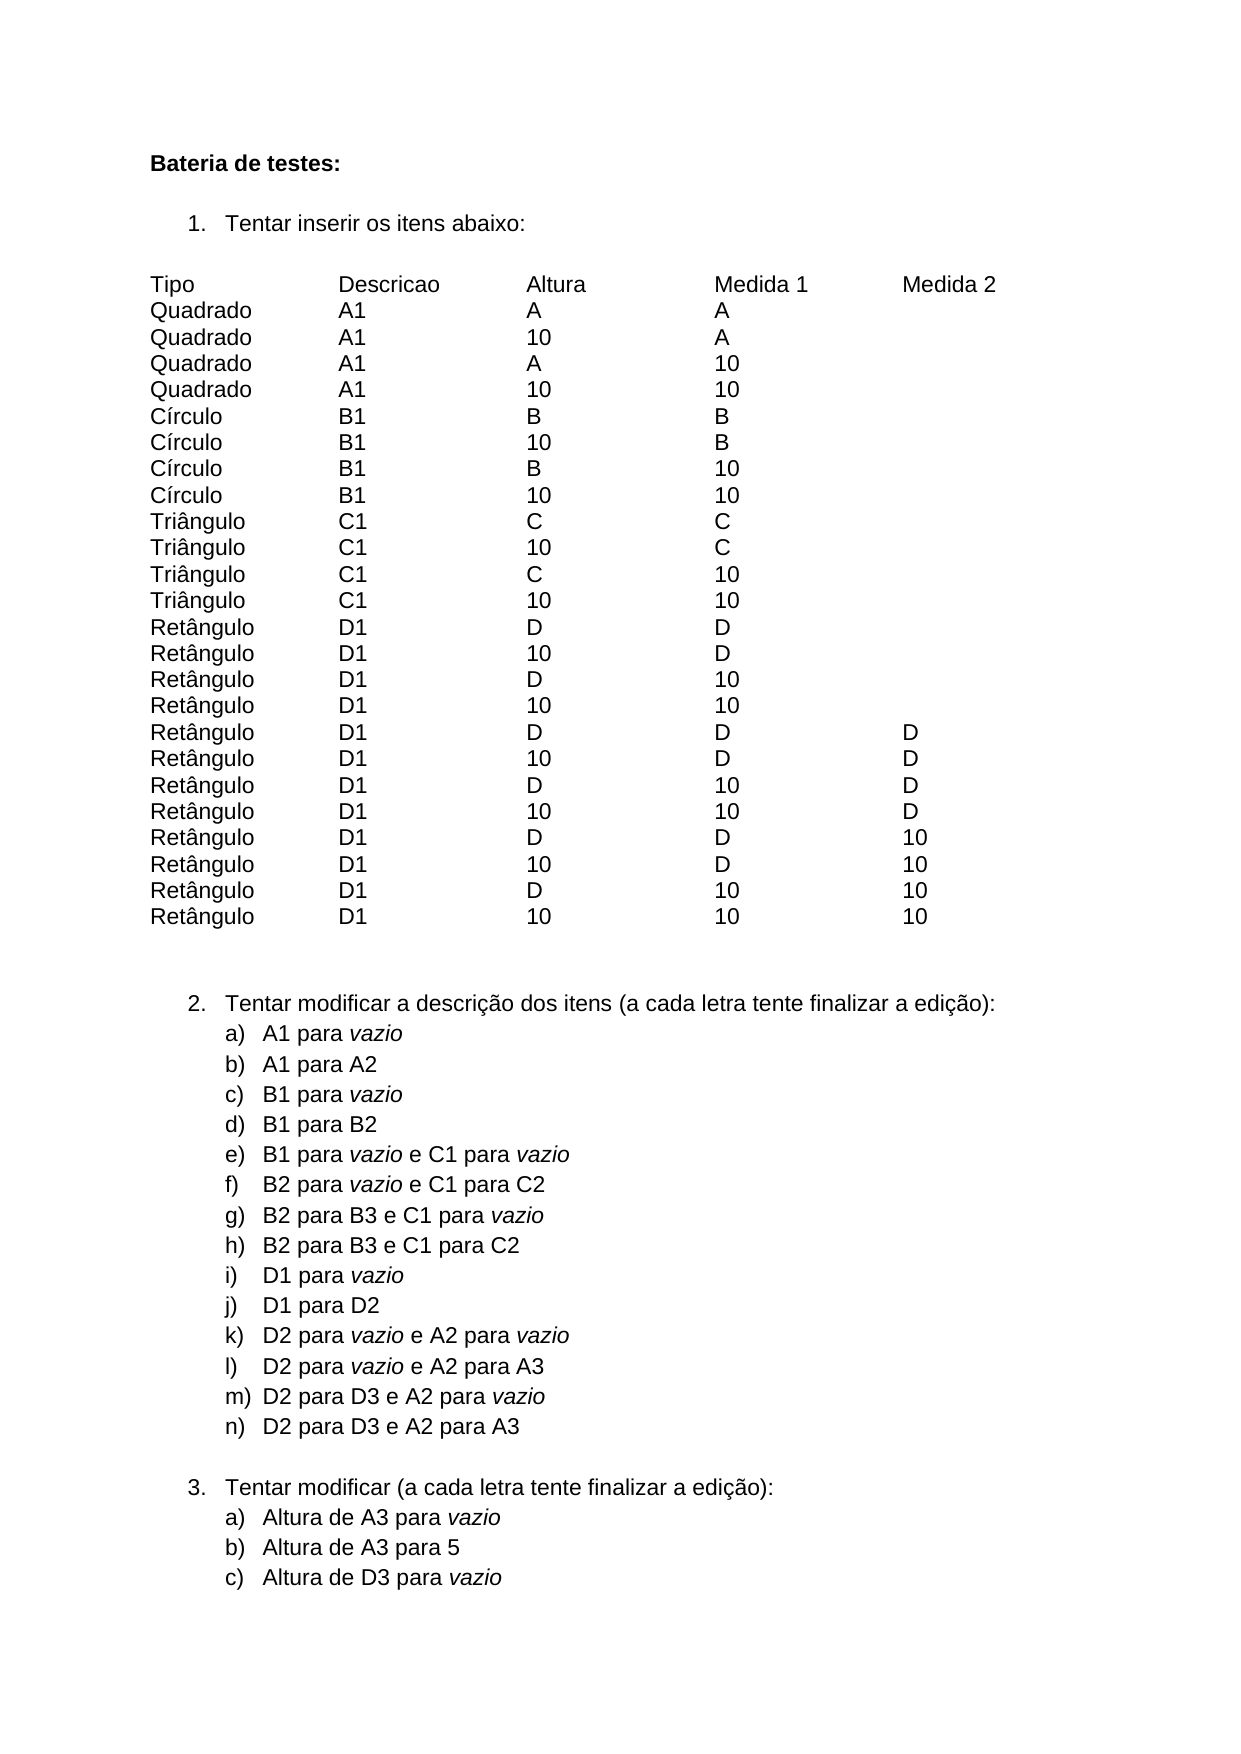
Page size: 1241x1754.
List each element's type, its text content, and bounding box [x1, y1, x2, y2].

table_cell [902, 324, 1083, 350]
table_cell 10 [902, 824, 1083, 851]
table_cell D [526, 772, 714, 798]
table_cell [902, 666, 1083, 692]
table_cell 10 [902, 903, 1083, 930]
table_cell Círculo [150, 429, 338, 455]
table_cell [902, 508, 1083, 534]
table_cell 10 [526, 534, 714, 561]
table_cell D1 [338, 614, 526, 640]
table_cell Retângulo [150, 824, 338, 851]
table_cell Retângulo [150, 614, 338, 640]
table_cell 10 [526, 429, 714, 455]
list B2 para B3 e C1 para C2 [225, 1232, 1090, 1258]
table_cell Triângulo [150, 508, 338, 534]
table_cell 10 [714, 877, 902, 903]
table_cell A [714, 324, 902, 350]
table_cell 10 [902, 877, 1083, 903]
list Tentar modificar (a cada letra tente finalizar a edição): [187, 1473, 1090, 1500]
table_cell D1 [338, 666, 526, 692]
table_cell [902, 561, 1083, 587]
table_cell 10 [714, 482, 902, 508]
table_cell [902, 587, 1083, 613]
table_cell Triângulo [150, 534, 338, 561]
list B1 para B2 [225, 1111, 1090, 1137]
list Altura de D3 para vazio [225, 1564, 1090, 1590]
table_cell B1 [338, 403, 526, 429]
table_cell C1 [338, 508, 526, 534]
table_cell 10 [526, 482, 714, 508]
table_cell D1 [338, 877, 526, 903]
list B1 para vazio [225, 1081, 1090, 1107]
table_cell A [526, 350, 714, 376]
table_cell Retângulo [150, 719, 338, 745]
list A1 para A2 [225, 1051, 1090, 1077]
table_cell D1 [338, 772, 526, 798]
text Bateria de testes: [150, 150, 1090, 176]
table_cell Retângulo [150, 666, 338, 692]
table_cell [902, 640, 1083, 666]
table_cell C [714, 534, 902, 561]
table_cell Quadrado [150, 376, 338, 403]
table_cell 10 [526, 587, 714, 613]
table_cell 10 [714, 798, 902, 824]
table_cell 10 [526, 851, 714, 877]
table_cell Retângulo [150, 640, 338, 666]
table_cell Triângulo [150, 561, 338, 587]
table_cell 10 [526, 798, 714, 824]
table_cell 10 [714, 903, 902, 930]
table_cell 10 [714, 666, 902, 692]
table_cell D [714, 824, 902, 851]
table_header Medida 2 [902, 271, 1083, 297]
table_cell Retângulo [150, 798, 338, 824]
table_cell A1 [338, 324, 526, 350]
table_cell Retângulo [150, 693, 338, 719]
table_cell A [526, 297, 714, 323]
table_header Descricao [338, 271, 526, 297]
table_cell D1 [338, 719, 526, 745]
table_cell [902, 482, 1083, 508]
table_cell [902, 297, 1083, 323]
table_header Tipo [150, 271, 338, 297]
table_cell 10 [526, 640, 714, 666]
table_cell 10 [714, 587, 902, 613]
table_cell [902, 376, 1083, 403]
table_cell B [526, 455, 714, 482]
table_cell 10 [714, 455, 902, 482]
table_cell A1 [338, 297, 526, 323]
table_cell C [714, 508, 902, 534]
list A1 para vazio [225, 1020, 1090, 1047]
table_cell B [526, 403, 714, 429]
table_cell Retângulo [150, 903, 338, 930]
list D2 para D3 e A2 para A3 [225, 1413, 1090, 1439]
list B2 para vazio e C1 para C2 [225, 1171, 1090, 1198]
table_cell 10 [902, 851, 1083, 877]
table_cell D1 [338, 903, 526, 930]
table_cell D1 [338, 798, 526, 824]
table_cell Retângulo [150, 745, 338, 772]
table_cell C1 [338, 534, 526, 561]
list Tentar modificar a descrição dos itens (a cada letra tente finalizar a edição): [187, 990, 1090, 1016]
table_cell [902, 455, 1083, 482]
table_cell B [714, 429, 902, 455]
table_cell 10 [526, 324, 714, 350]
table_cell 10 [714, 350, 902, 376]
table_cell 10 [526, 376, 714, 403]
table_cell Retângulo [150, 772, 338, 798]
table_cell A1 [338, 376, 526, 403]
table_header Medida 1 [714, 271, 902, 297]
table_cell D1 [338, 640, 526, 666]
table_cell A [714, 297, 902, 323]
table_cell Retângulo [150, 851, 338, 877]
table_cell Círculo [150, 455, 338, 482]
table_cell 10 [714, 561, 902, 587]
table_cell B1 [338, 482, 526, 508]
table_cell D [902, 798, 1083, 824]
table_cell D [714, 851, 902, 877]
table_cell D1 [338, 693, 526, 719]
table_cell D [902, 772, 1083, 798]
list B1 para vazio e C1 para vazio [225, 1141, 1090, 1167]
table_cell B [714, 403, 902, 429]
table_cell D [714, 745, 902, 772]
table_cell [902, 429, 1083, 455]
table_cell D1 [338, 824, 526, 851]
table_cell C1 [338, 561, 526, 587]
table_cell [902, 534, 1083, 561]
table_cell Quadrado [150, 350, 338, 376]
table_cell D [902, 719, 1083, 745]
table_cell [902, 693, 1083, 719]
table_cell 10 [526, 745, 714, 772]
list D1 para vazio [225, 1262, 1090, 1288]
table_cell D [714, 614, 902, 640]
table_cell [902, 350, 1083, 376]
table_cell Triângulo [150, 587, 338, 613]
table_cell 10 [526, 693, 714, 719]
list D2 para vazio e A2 para vazio [225, 1322, 1090, 1349]
table_cell B1 [338, 429, 526, 455]
table_cell Quadrado [150, 297, 338, 323]
table_cell D [902, 745, 1083, 772]
list D1 para D2 [225, 1292, 1090, 1318]
table_header Altura [526, 271, 714, 297]
table_cell 10 [714, 772, 902, 798]
list D2 para D3 e A2 para vazio [225, 1383, 1090, 1409]
list Altura de A3 para vazio [225, 1504, 1090, 1530]
table_cell Círculo [150, 403, 338, 429]
table_cell Retângulo [150, 877, 338, 903]
table_cell D [526, 719, 714, 745]
table_cell 10 [714, 693, 902, 719]
list D2 para vazio e A2 para A3 [225, 1353, 1090, 1379]
list Tentar inserir os itens abaixo: [187, 210, 1090, 237]
table_cell C [526, 561, 714, 587]
table_cell D [526, 877, 714, 903]
table_cell D1 [338, 851, 526, 877]
list B2 para B3 e C1 para vazio [225, 1202, 1090, 1228]
table_cell D [714, 719, 902, 745]
table_cell A1 [338, 350, 526, 376]
table_cell Círculo [150, 482, 338, 508]
table_cell D1 [338, 745, 526, 772]
list Altura de A3 para 5 [225, 1534, 1090, 1560]
table_cell C [526, 508, 714, 534]
table_cell D [526, 614, 714, 640]
table_cell C1 [338, 587, 526, 613]
table_cell Quadrado [150, 324, 338, 350]
table_cell 10 [714, 376, 902, 403]
table_cell B1 [338, 455, 526, 482]
table_cell [902, 614, 1083, 640]
table_cell D [526, 666, 714, 692]
table_cell D [526, 824, 714, 851]
table_cell 10 [526, 903, 714, 930]
table_cell D [714, 640, 902, 666]
table_cell [902, 403, 1083, 429]
